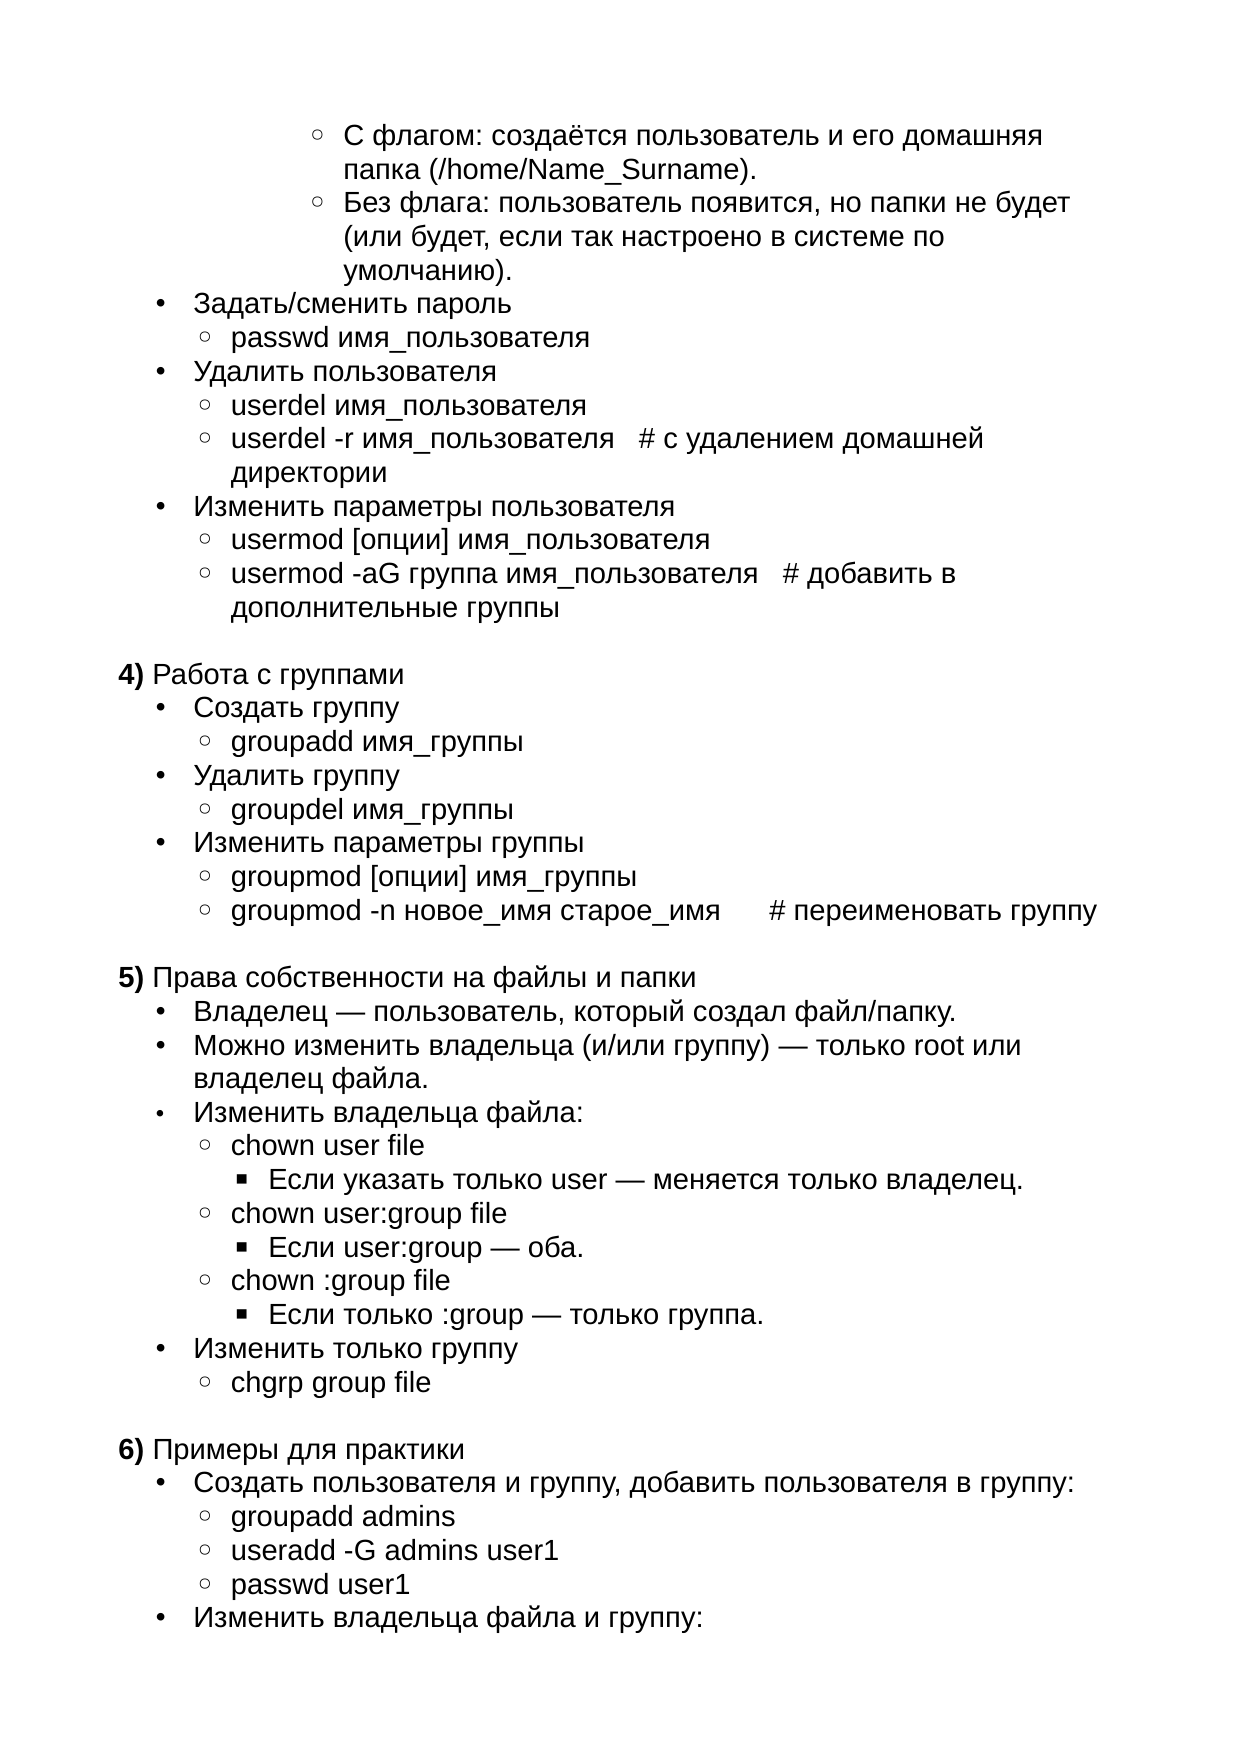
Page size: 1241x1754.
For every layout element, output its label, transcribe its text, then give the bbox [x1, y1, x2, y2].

text 6) Примеры для практики [118, 1432, 1122, 1465]
list usermod -aG группа имя_пользователя # добавить в дополнительные группы [193, 556, 1122, 623]
list groupdel имя_группы [193, 792, 1122, 825]
list Удалить группу [156, 758, 1122, 792]
list Если указать только user — меняется только владелец. [231, 1162, 1122, 1196]
list groupadd admins [193, 1499, 1122, 1533]
list chown :group file [193, 1263, 1122, 1297]
list Изменить параметры пользователя [156, 488, 1122, 522]
list passwd имя_пользователя [193, 320, 1122, 354]
list Задать/сменить пароль [156, 286, 1122, 320]
list Если user:group — оба. [231, 1229, 1122, 1263]
list groupmod -n новое_имя старое_имя # переименовать группу [193, 893, 1122, 927]
list Удалить пользователя [156, 354, 1122, 387]
list userdel -r имя_пользователя # с удалением домашней директории [193, 421, 1122, 488]
list Создать группу [156, 690, 1122, 724]
list С флагом: создаётся пользователь и его домашняя папка (/home/Name_Surname). [306, 118, 1122, 185]
list Изменить владельца файла: [156, 1095, 1122, 1128]
list Если только :group — только группа. [231, 1297, 1122, 1331]
list Изменить только группу [156, 1331, 1122, 1364]
list chgrp group file [193, 1364, 1122, 1398]
list groupadd имя_группы [193, 724, 1122, 758]
list usermod [опции] имя_пользователя [193, 522, 1122, 556]
list chown user file [193, 1128, 1122, 1162]
list groupmod [опции] имя_группы [193, 859, 1122, 893]
list Владелец — пользователь, который создал файл/папку. [156, 994, 1122, 1027]
text 5) Права собственности на файлы и папки [118, 960, 1122, 994]
list Можно изменить владельца (и/или группу) — только root или владелец файла. [156, 1027, 1122, 1095]
list passwd user1 [193, 1567, 1122, 1600]
list useradd -G admins user1 [193, 1533, 1122, 1567]
text 4) Работа с группами [118, 657, 1122, 690]
list Изменить владельца файла и группу: [156, 1600, 1122, 1634]
list chown user:group file [193, 1196, 1122, 1229]
list Изменить параметры группы [156, 825, 1122, 859]
list Без флага: пользователь появится, но папки не будет (или будет, если так настроено в системе по умолчанию). [306, 185, 1122, 286]
list Создать пользователя и группу, добавить пользователя в группу: [156, 1465, 1122, 1499]
list userdel имя_пользователя [193, 387, 1122, 421]
